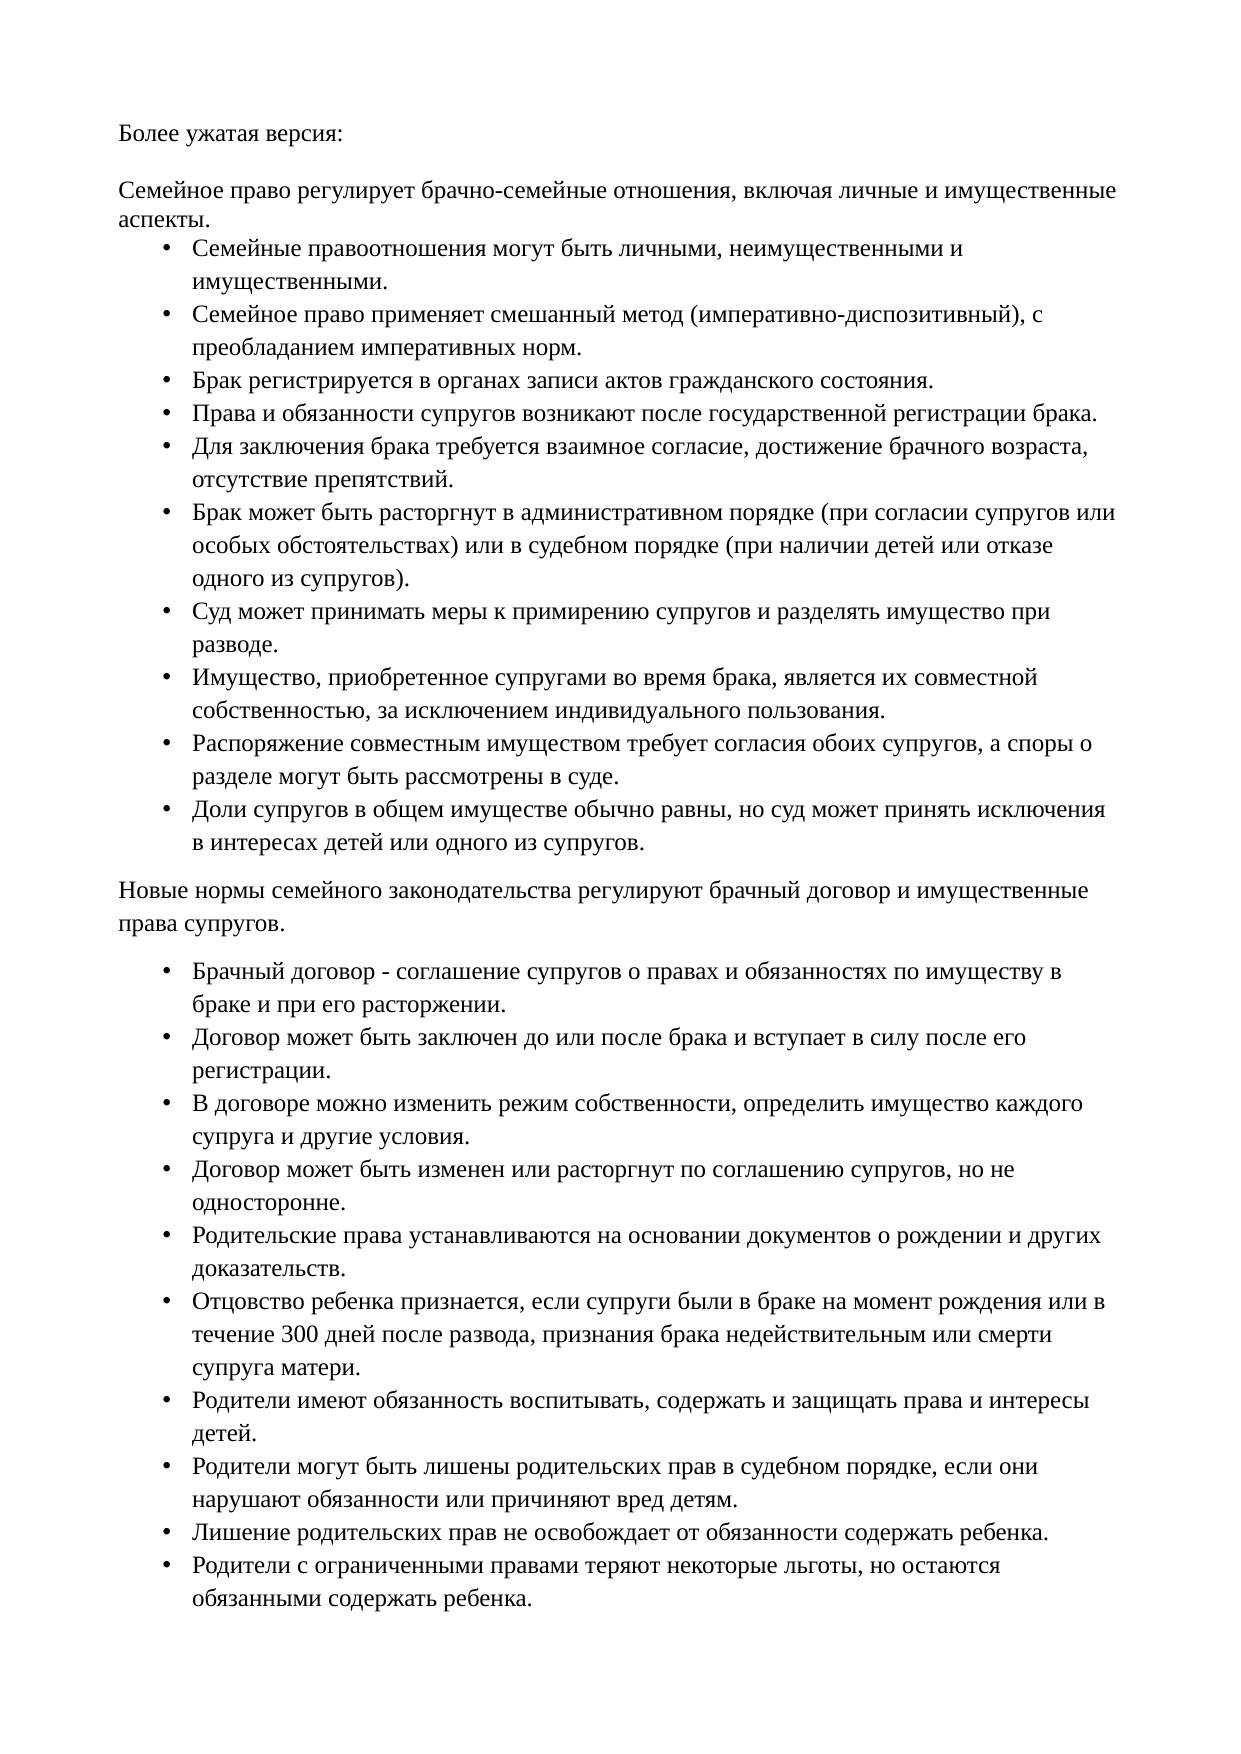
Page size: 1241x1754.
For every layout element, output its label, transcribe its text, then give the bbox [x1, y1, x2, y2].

list Брачный договор - соглашение супругов о правах и обязанностях по имуществу в браке и при его расторжении. [162, 956, 1122, 1017]
list Права и обязанности супругов возникают после государственной регистрации брака. [162, 398, 1122, 427]
text Новые нормы семейного законодательства регулируют брачный договор и имущественные права супругов. [118, 875, 1122, 937]
list Доли супругов в общем имуществе обычно равны, но суд может принять исключения в интересах детей или одного из супругов. [162, 794, 1122, 856]
list Семейные правоотношения могут быть личными, неимущественными и имущественными. [162, 233, 1122, 295]
list В договоре можно изменить режим собственности, определить имущество каждого супруга и другие условия. [162, 1088, 1122, 1149]
list Отцовство ребенка признается, если супруги были в браке на момент рождения или в течение 300 дней после развода, признания брака недействительным или смерти супруга матери. [162, 1286, 1122, 1381]
text Более ужатая версия: Семейное право регулирует брачно-семейные отношения, включая личные и имущественные аспекты. [118, 118, 1122, 233]
list Для заключения брака требуется взаимное согласие, достижение брачного возраста, отсутствие препятствий. [162, 431, 1122, 493]
list Имущество, приобретенное супругами во время брака, является их совместной собственностью, за исключением индивидуального пользования. [162, 662, 1122, 724]
list Семейное право применяет смешанный метод (императивно-диспозитивный), с преобладанием императивных норм. [162, 299, 1122, 361]
list Договор может быть изменен или расторгнут по соглашению супругов, но не односторонне. [162, 1154, 1122, 1216]
list Родительские права устанавливаются на основании документов о рождении и других доказательств. [162, 1220, 1122, 1282]
list Договор может быть заключен до или после брака и вступает в силу после его регистрации. [162, 1022, 1122, 1083]
list Лишение родительских прав не освобождает от обязанности содержать ребенка. [162, 1517, 1122, 1546]
list Распоряжение совместным имуществом требует согласия обоих супругов, а споры о разделе могут быть рассмотрены в суде. [162, 728, 1122, 790]
list Брак может быть расторгнут в административном порядке (при согласии супругов или особых обстоятельствах) или в судебном порядке (при наличии детей или отказе одного из супругов). [162, 497, 1122, 592]
list Родители имеют обязанность воспитывать, содержать и защищать права и интересы детей. [162, 1385, 1122, 1447]
list Родители с ограниченными правами теряют некоторые льготы, но остаются обязанными содержать ребенка. [162, 1550, 1122, 1612]
list Суд может принимать меры к примирению супругов и разделять имущество при разводе. [162, 596, 1122, 658]
list Брак регистрируется в органах записи актов гражданского состояния. [162, 365, 1122, 394]
list Родители могут быть лишены родительских прав в судебном порядке, если они нарушают обязанности или причиняют вред детям. [162, 1451, 1122, 1513]
